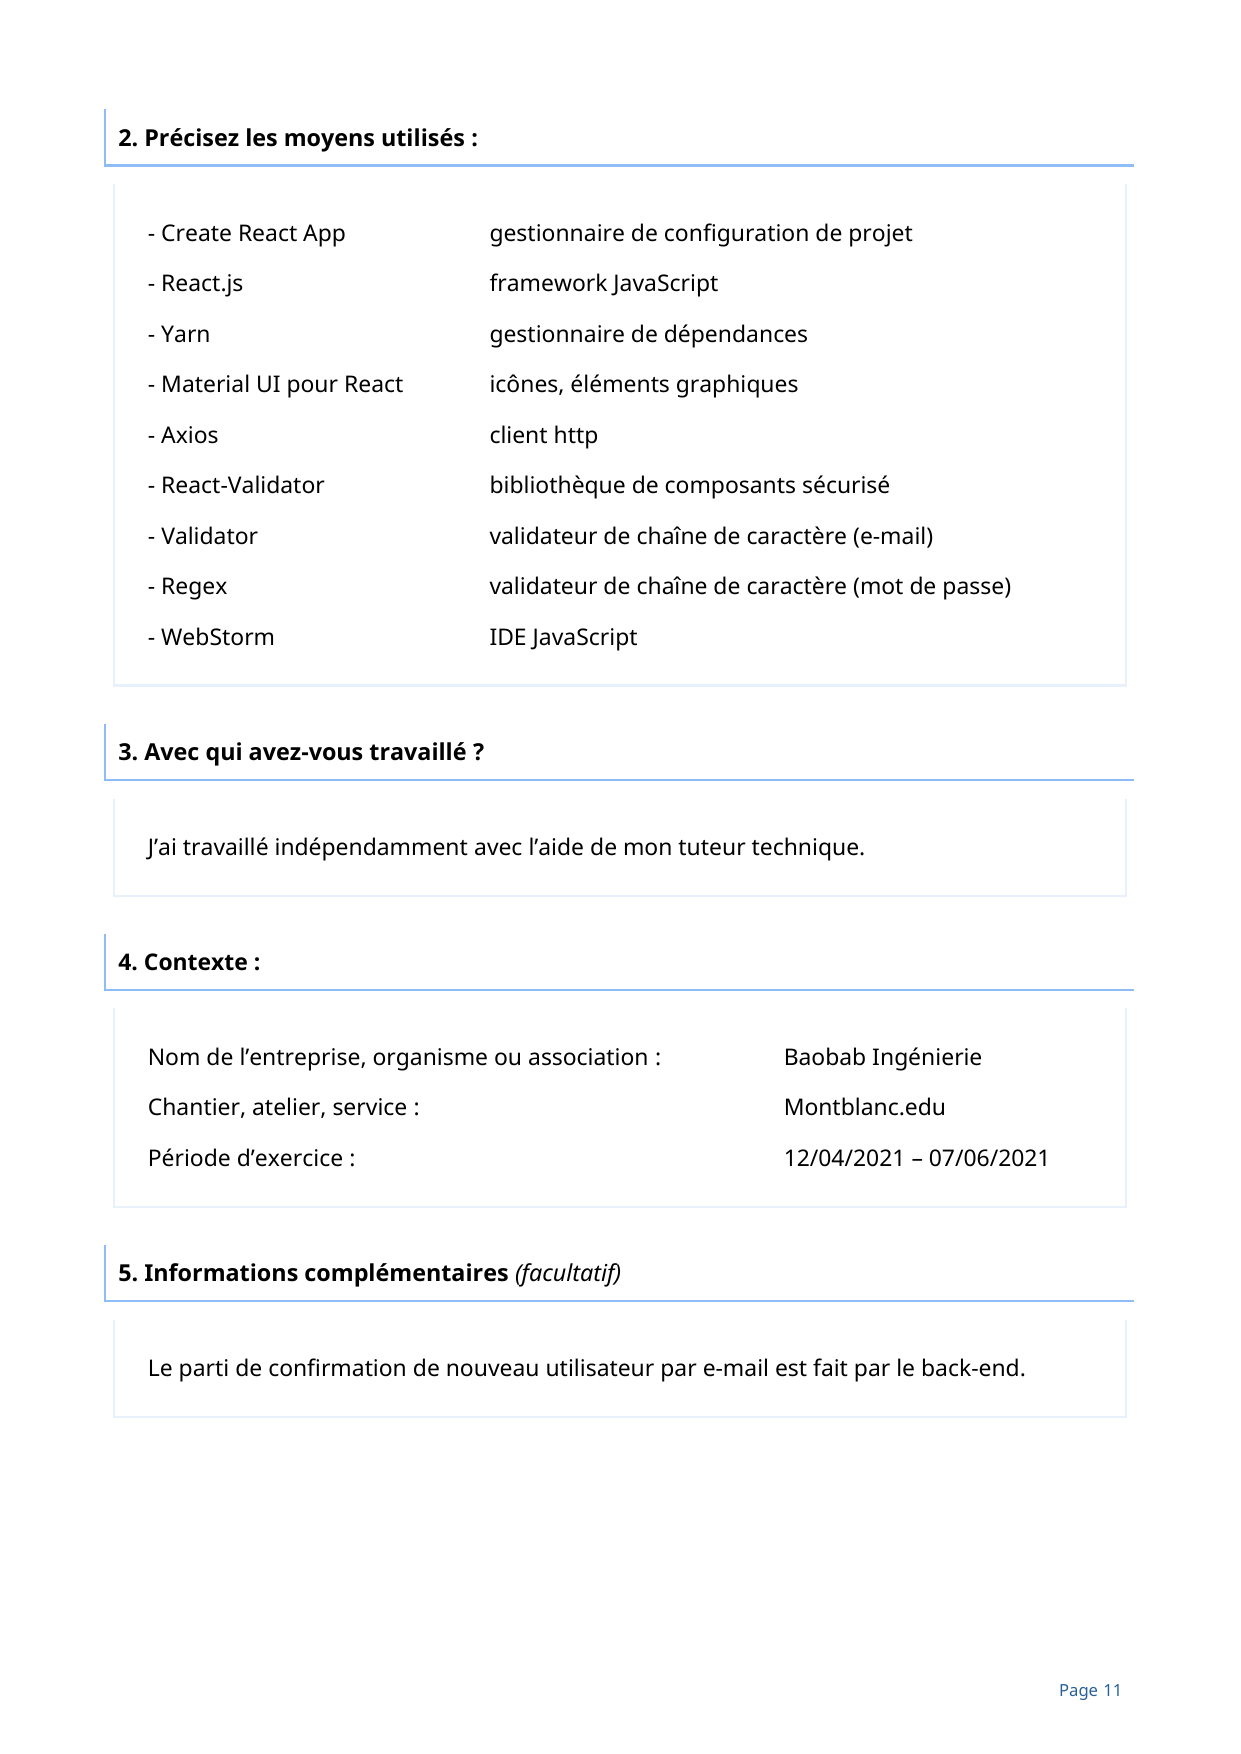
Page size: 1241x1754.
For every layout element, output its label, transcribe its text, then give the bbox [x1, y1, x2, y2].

text Nom de l’entreprise, organisme ou association : Baobab Ingénierie [115, 1008, 1125, 1059]
text - Create React App gestionnaire de configuration de projet [115, 184, 1125, 234]
text Période d’exercice : 12/04/2021 – 07/06/2021 [115, 1109, 1125, 1206]
text - Validator validateur de chaîne de caractère (e-mail) [115, 487, 1125, 538]
text - Regex validateur de chaîne de caractère (mot de passe) [115, 538, 1125, 588]
text - WebStorm IDE JavaScript [115, 588, 1125, 684]
text Le parti de confirmation de nouveau utilisateur par e-mail est fait par le back-end. [115, 1320, 1125, 1416]
text Chantier, atelier, service : Montblanc.edu [115, 1059, 1125, 1109]
text - React.js framework JavaScript [115, 234, 1125, 285]
text J’ai travaillé indépendamment avec l’aide de mon tuteur technique. [113, 798, 1126, 895]
text - React-Validator bibliothèque de composants sécurisé [115, 437, 1125, 487]
text - Yarn gestionnaire de dépendances [115, 285, 1125, 336]
subtitle 5. Informations complémentaires (facultatif) [106, 1245, 1134, 1300]
subtitle 2. Précisez les moyens utilisés : [106, 109, 1134, 164]
subtitle 3. Avec qui avez-vous travaillé ? [106, 724, 1134, 779]
subtitle 4. Contexte : [106, 934, 1134, 989]
text - Axios client http [115, 386, 1125, 437]
text - Material UI pour React icônes, éléments graphiques [115, 336, 1125, 386]
